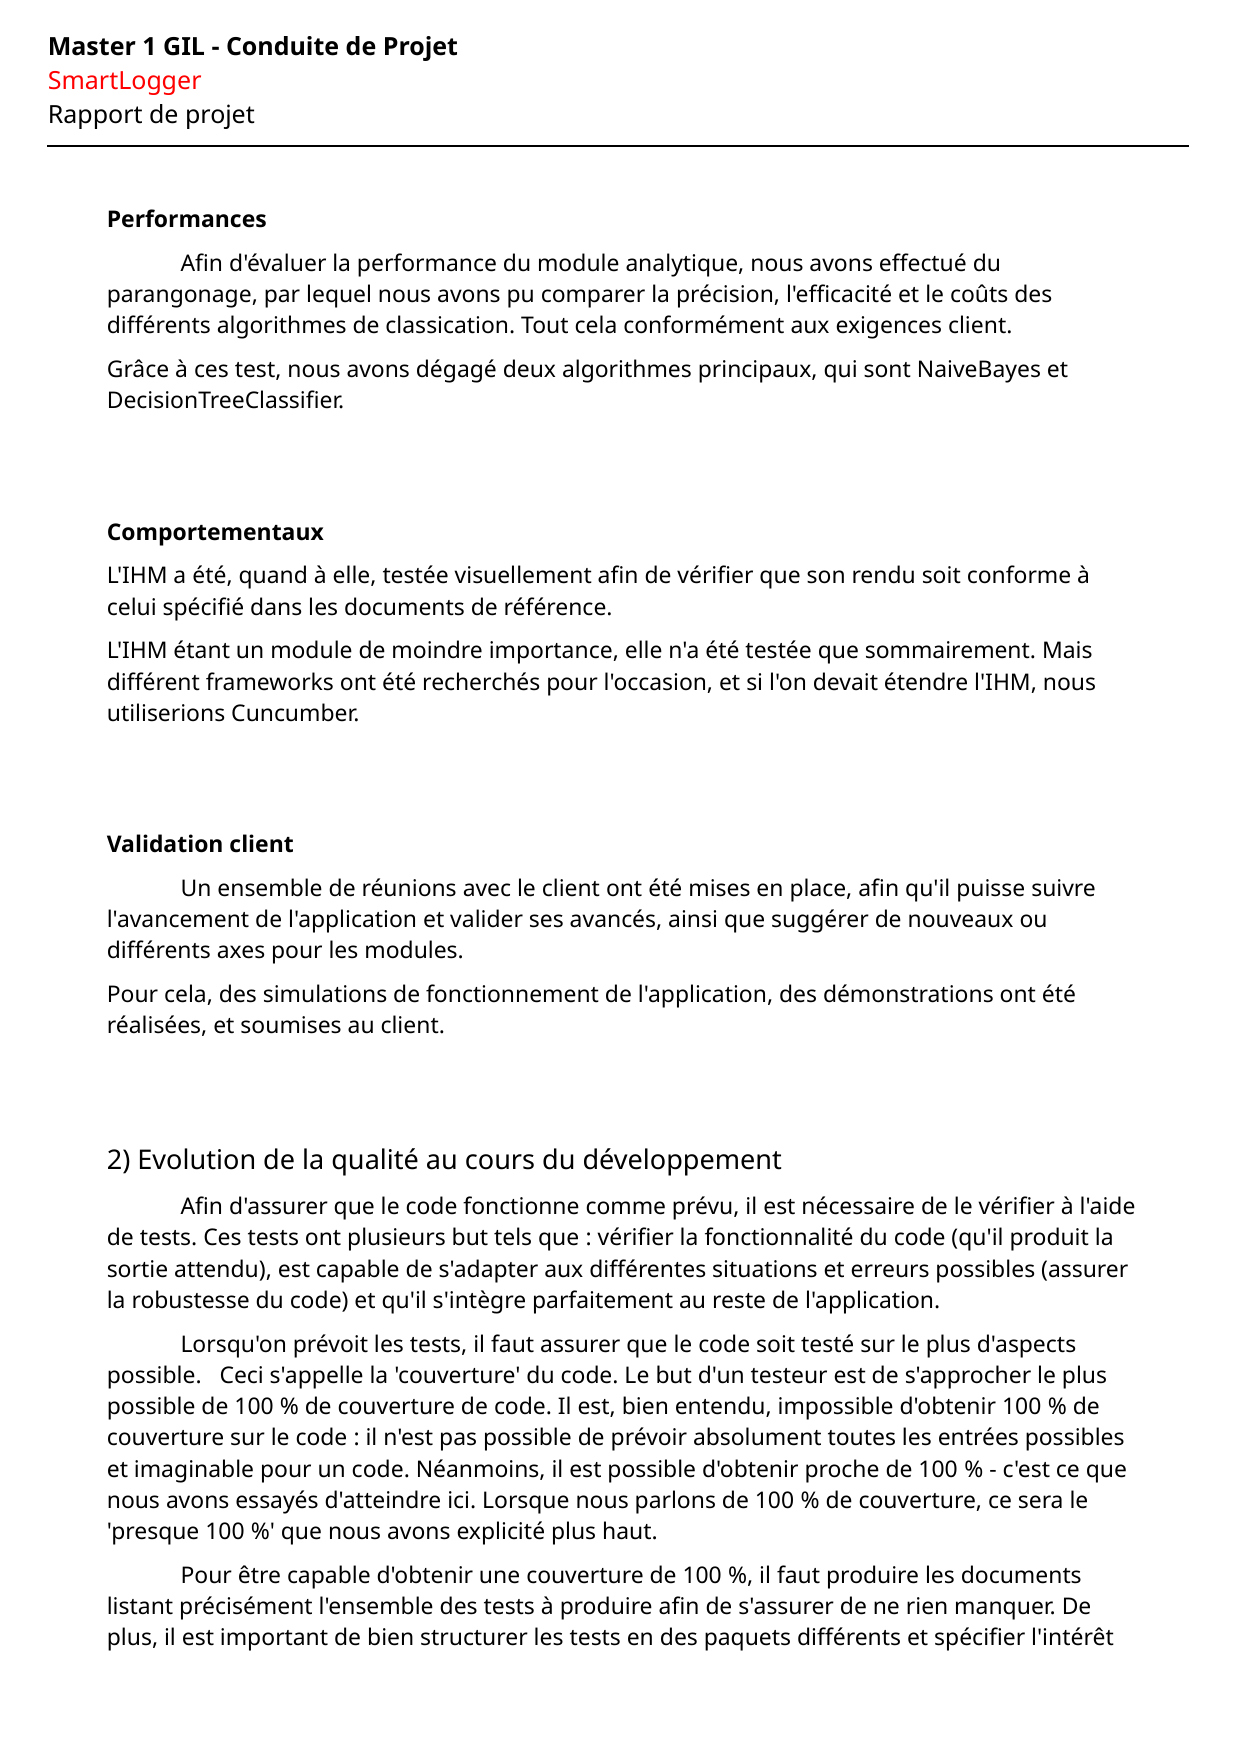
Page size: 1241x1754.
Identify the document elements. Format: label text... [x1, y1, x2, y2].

text Performances [107, 203, 1140, 234]
text Grâce à ces test, nous avons dégagé deux algorithmes principaux, qui sont NaiveBayes et DecisionTreeClassifier. [107, 353, 1140, 416]
text L'IHM a été, quand à elle, testée visuellement afin de vérifier que son rendu soit conforme à celui spécifié dans les documents de référence. [107, 559, 1140, 622]
text L'IHM étant un module de moindre importance, elle n'a été testée que sommairement. Mais différent frameworks ont été recherchés pour l'occasion, et si l'on devait étendre l'IHM, nous utiliserions Cuncumber. [107, 634, 1140, 728]
text Pour être capable d'obtenir une couverture de 100 %, il faut produire les documents listant précisément l'ensemble des tests à produire afin de s'assurer de ne rien manquer. De plus, il est important de bien structurer les tests en des paquets différents et spécifier l'intérêt [107, 1559, 1140, 1652]
text Lorsqu'on prévoit les tests, il faut assurer que le code soit testé sur le plus d'aspects possible. Ceci s'appelle la 'couverture' du code. Le but d'un testeur est de s'approcher le plus possible de 100 % de couverture de code. Il est, bien entendu, impossible d'obtenir 100 % de couverture sur le code : il n'est pas possible de prévoir absolument toutes les entrées possibles et imaginable pour un code. Néanmoins, il est possible d'obtenir proche de 100 % - c'est ce que nous avons essayés d'atteindre ici. Lorsque nous parlons de 100 % de couverture, ce sera le 'presque 100 %' que nous avons explicité plus haut. [107, 1327, 1140, 1546]
text Afin d'évaluer la performance du module analytique, nous avons effectué du parangonage, par lequel nous avons pu comparer la précision, l'efficacité et le coûts des différents algorithmes de classication. Tout cela conformément aux exigences client. [107, 247, 1140, 341]
text 2) Evolution de la qualité au cours du développement [107, 1141, 1140, 1177]
text Un ensemble de réunions avec le client ont été mises en place, afin qu'il puisse suivre l'avancement de l'application et valider ses avancés, ainsi que suggérer de nouveaux ou différents axes pour les modules. [107, 872, 1140, 966]
text Validation client [107, 828, 1140, 859]
text Afin d'assurer que le code fonctionne comme prévu, il est nécessaire de le vérifier à l'aide de tests. Ces tests ont plusieurs but tels que : vérifier la fonctionnalité du code (qu'il produit la sortie attendu), est capable de s'adapter aux différentes situations et erreurs possibles (assurer la robustesse du code) et qu'il s'intègre parfaitement au reste de l'application. [107, 1190, 1140, 1315]
text Comportementaux [107, 516, 1140, 547]
text Pour cela, des simulations de fonctionnement de l'application, des démonstrations ont été réalisées, et soumises au client. [107, 978, 1140, 1041]
